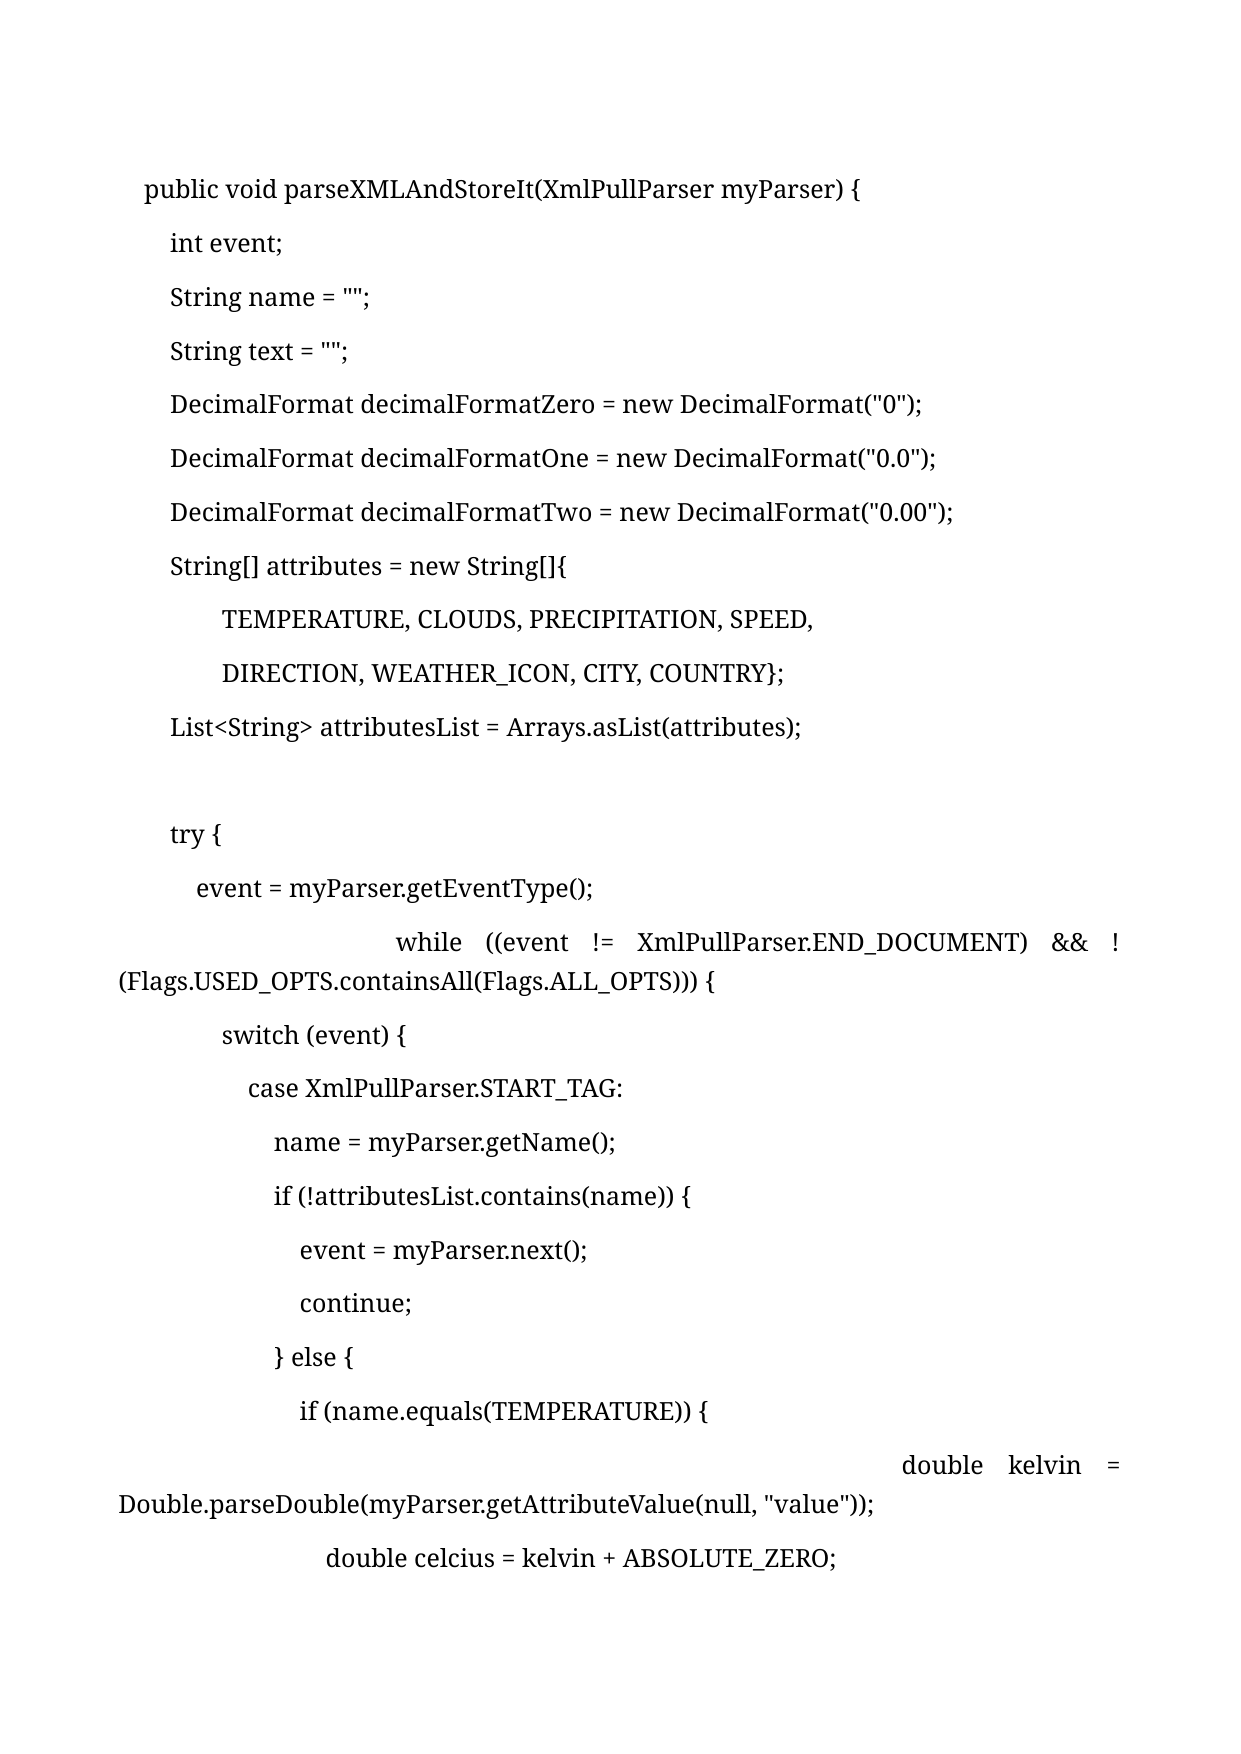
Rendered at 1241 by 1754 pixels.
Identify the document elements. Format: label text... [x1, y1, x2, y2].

text continue; [118, 1286, 1122, 1320]
text } else { [118, 1340, 1122, 1374]
text DecimalFormat decimalFormatZero = new DecimalFormat("0"); [118, 387, 1122, 421]
text if (!attributesList.contains(name)) { [118, 1178, 1122, 1213]
text try { [118, 817, 1122, 851]
text DecimalFormat decimalFormatOne = new DecimalFormat("0.0"); [118, 441, 1122, 475]
text String text = ""; [118, 333, 1122, 367]
text public void parseXMLAndStoreIt(XmlPullParser myParser) { [118, 172, 1122, 206]
text TEMPERATURE, CLOUDS, PRECIPITATION, SPEED, [118, 602, 1122, 636]
text name = myParser.getName(); [118, 1125, 1122, 1159]
text event = myParser.next(); [118, 1232, 1122, 1266]
text event = myParser.getEventType(); [118, 871, 1122, 905]
text double celcius = kelvin + ABSOLUTE_ZERO; [118, 1540, 1122, 1574]
text if (name.equals(TEMPERATURE)) { [118, 1393, 1122, 1428]
text String[] attributes = new String[]{ [118, 548, 1122, 582]
text int event; [118, 226, 1122, 260]
text case XmlPullParser.START_TAG: [118, 1071, 1122, 1105]
text DIRECTION, WEATHER_ICON, CITY, COUNTRY}; [118, 656, 1122, 690]
text double kelvin = Double.parseDouble(myParser.getAttributeValue(null, "value")); [118, 1447, 1122, 1521]
text List<String> attributesList = Arrays.asList(attributes); [118, 709, 1122, 743]
text String name = ""; [118, 279, 1122, 313]
text switch (event) { [118, 1017, 1122, 1051]
text DecimalFormat decimalFormatTwo = new DecimalFormat("0.00"); [118, 494, 1122, 528]
text while ((event != XmlPullParser.END_DOCUMENT) && !(Flags.USED_OPTS.containsAll(Flags.ALL_OPTS))) { [118, 924, 1122, 998]
